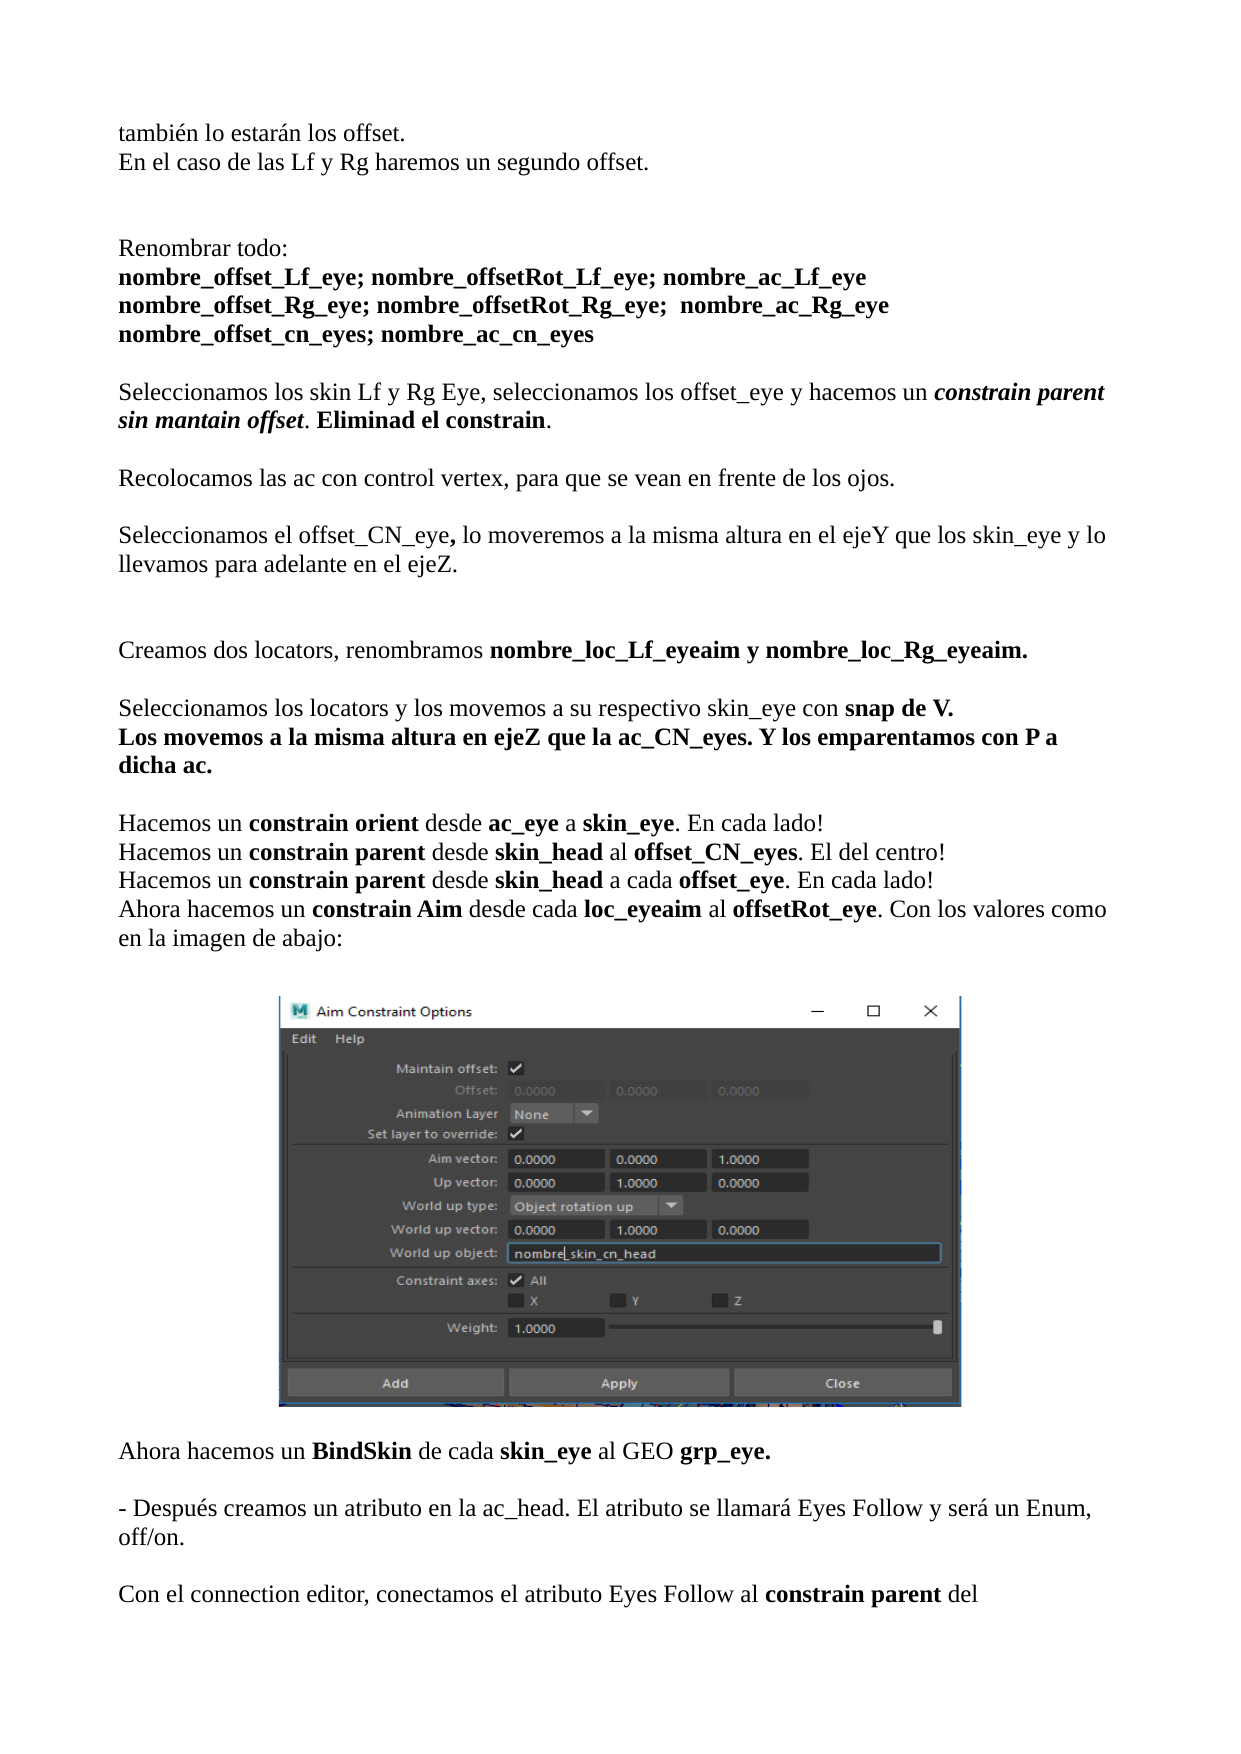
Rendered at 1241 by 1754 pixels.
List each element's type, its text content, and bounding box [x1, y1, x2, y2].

text Ahora hacemos un BindSkin de cada skin_eye al GEO grp_eye. [118, 1436, 1122, 1464]
text nombre_offset_Lf_eye; nombre_offsetRot_Lf_eye; nombre_ac_Lf_eye [118, 262, 1122, 291]
text Los movemos a la misma altura en ejeZ que la ac_CN_eyes. Y los emparentamos con P a dicha ac. [118, 722, 1122, 779]
text En el caso de las Lf y Rg haremos un segundo offset. [118, 147, 1122, 176]
text Hacemos un constrain parent desde skin_head al offset_CN_eyes. El del centro! [118, 837, 1122, 866]
text nombre_offset_cn_eyes; nombre_ac_cn_eyes [118, 319, 1122, 348]
text Creamos dos locators, renombramos nombre_loc_Lf_eyeaim y nombre_loc_Rg_eyeaim. [118, 636, 1122, 664]
picture [278, 996, 962, 1407]
text Seleccionamos el offset_CN_eye, lo moveremos a la misma altura en el ejeY que los skin_eye y lo llevamos para adelante en el ejeZ. [118, 521, 1122, 578]
text - Después creamos un atributo en la ac_head. El atributo se llamará Eyes Follow y será un Enum, off/on. [118, 1493, 1122, 1551]
text Seleccionamos los locators y los movemos a su respectivo skin_eye con snap de V. [118, 693, 1122, 722]
text Ahora hacemos un constrain Aim desde cada loc_eyeaim al offsetRot_eye. Con los valores como en la imagen de abajo: [118, 894, 1122, 952]
text Hacemos un constrain parent desde skin_head a cada offset_eye. En cada lado! [118, 866, 1122, 894]
text Con el connection editor, conectamos el atributo Eyes Follow al constrain parent del [118, 1579, 1122, 1608]
text nombre_offset_Rg_eye; nombre_offsetRot_Rg_eye; nombre_ac_Rg_eye [118, 291, 1122, 319]
text Hacemos un constrain orient desde ac_eye a skin_eye. En cada lado! [118, 808, 1122, 837]
text también lo estarán los offset. [118, 118, 1122, 147]
text Recolocamos las ac con control vertex, para que se vean en frente de los ojos. [118, 463, 1122, 492]
text Renombrar todo: [118, 233, 1122, 262]
text Seleccionamos los skin Lf y Rg Eye, seleccionamos los offset_eye y hacemos un constrain parent sin mantain offset. Eliminad el constrain. [118, 377, 1122, 434]
